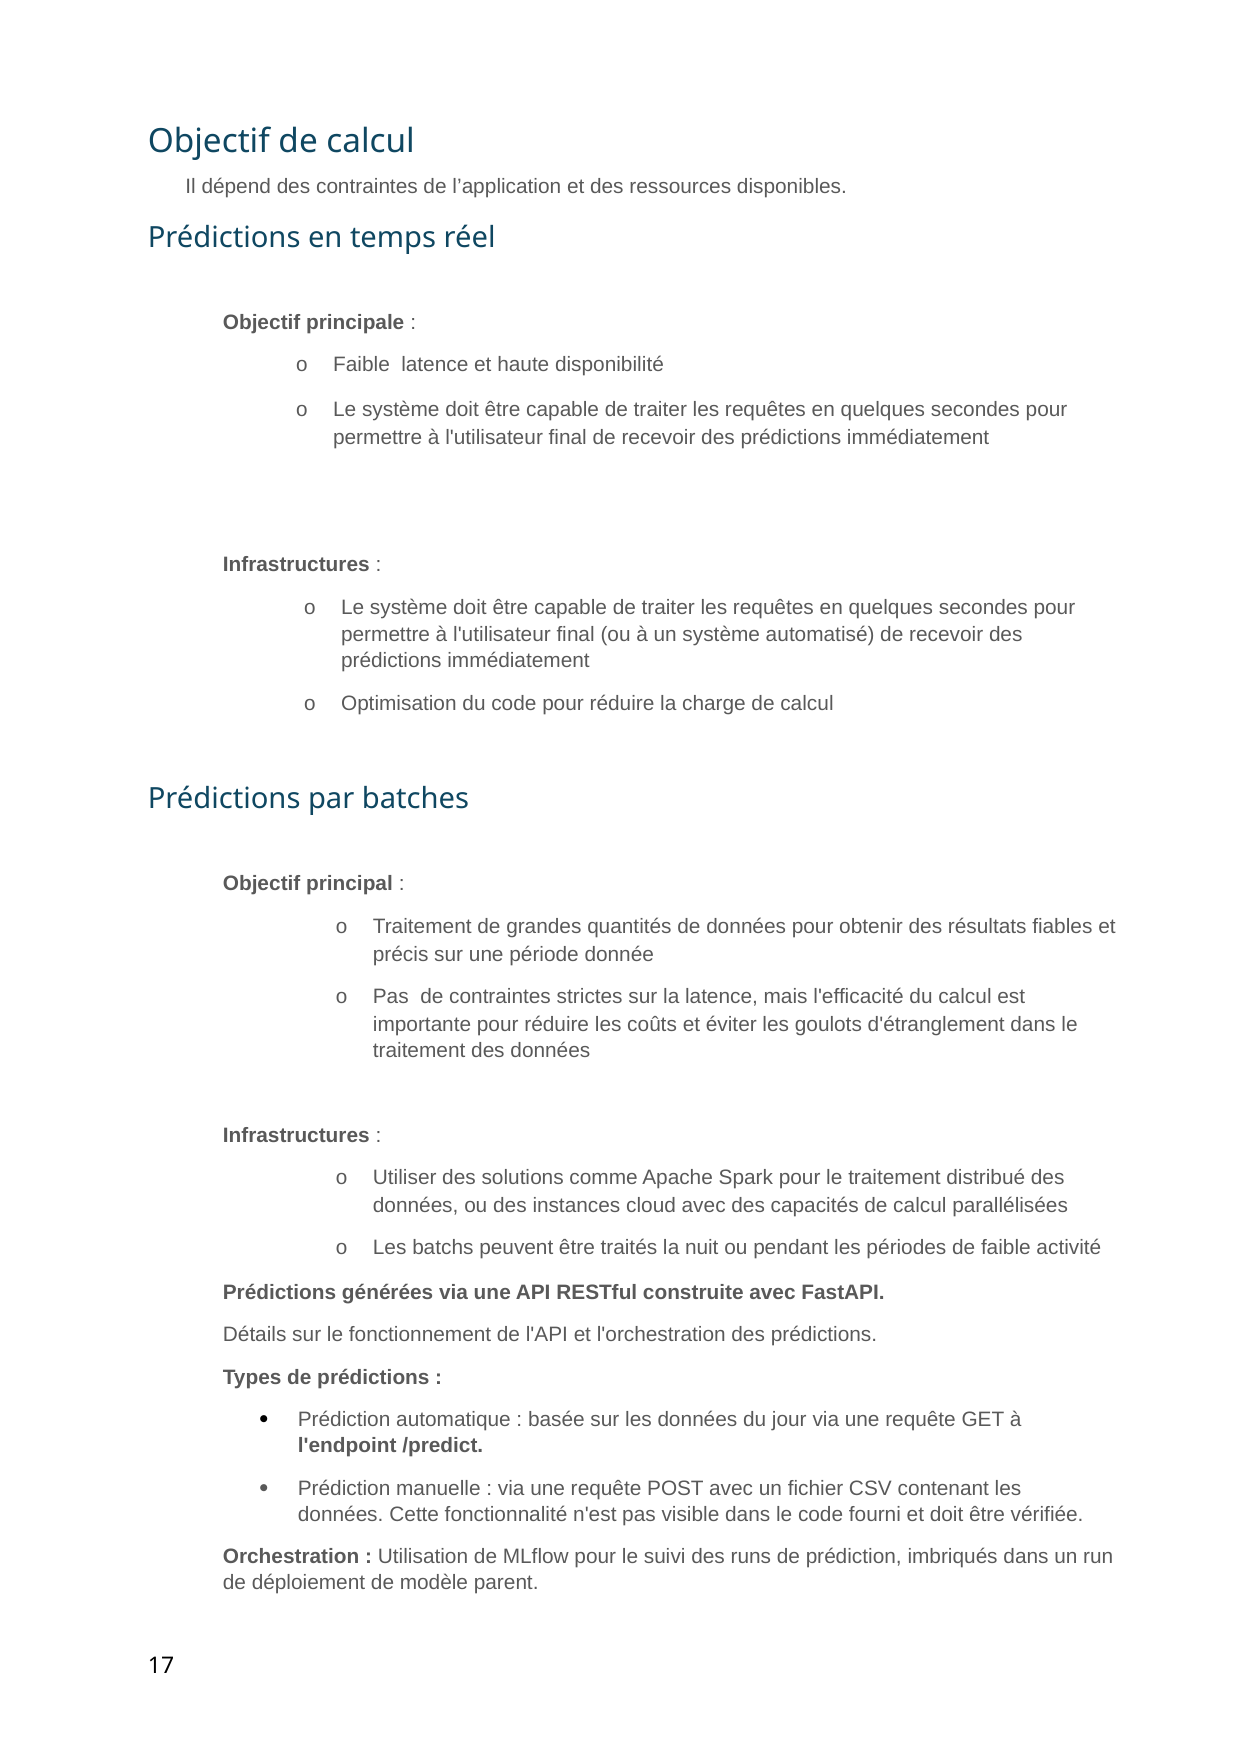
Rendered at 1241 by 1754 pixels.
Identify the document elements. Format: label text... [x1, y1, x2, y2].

list Prédiction manuelle : via une requête POST avec un fichier CSV contenant les données. Cette fonctionnalité n'est pas visible dans le code fourni et doit être vérifiée. [260, 1476, 1122, 1525]
list Prédiction automatique : basée sur les données du jour via une requête GET à l'endpoint /predict. [260, 1407, 1122, 1457]
list Objectif principale : [223, 310, 1122, 334]
text Types de prédictions : [223, 1364, 1122, 1388]
list Les batchs peuvent être traités la nuit ou pendant les périodes de faible activité [335, 1235, 1122, 1261]
list Le système doit être capable de traiter les requêtes en quelques secondes pour permettre à l'utilisateur final (ou à un système automatisé) de recevoir des prédictions immédiatement [303, 594, 1122, 672]
subtitle Objectif de calcul [148, 116, 1122, 162]
text Prédictions générées via une API RESTful construite avec FastAPI. [223, 1279, 1122, 1303]
list Infrastructures : [223, 1122, 1122, 1146]
list Le système doit être capable de traiter les requêtes en quelques secondes pour permettre à l'utilisateur final de recevoir des prédictions immédiatement [295, 397, 1122, 448]
text Détails sur le fonctionnement de l'API et l'orchestration des prédictions. [223, 1322, 1122, 1346]
list Objectif principal : [223, 871, 1122, 895]
list Infrastructures : [223, 552, 1122, 576]
list Utiliser des solutions comme Apache Spark pour le traitement distribué des données, ou des instances cloud avec des capacités de calcul parallélisées [335, 1165, 1122, 1217]
list Pas de contraintes strictes sur la latence, mais l'efficacité du calcul est importante pour réduire les coûts et éviter les goulots d'étranglement dans le traitement des données [335, 984, 1122, 1061]
list Optimisation du code pour réduire la charge de calcul [303, 691, 1122, 716]
text Orchestration : Utilisation de MLflow pour le suivi des runs de prédiction, imbriqués dans un run de déploiement de modèle parent. [223, 1544, 1122, 1594]
list Faible latence et haute disponibilité [295, 352, 1122, 378]
list Traitement de grandes quantités de données pour obtenir des résultats fiables et précis sur une période donnée [335, 914, 1122, 965]
text Il dépend des contraintes de l’application et des ressources disponibles. [148, 174, 1122, 198]
subtitle Prédictions par batches [148, 777, 1122, 817]
subtitle Prédictions en temps réel [148, 216, 1122, 256]
